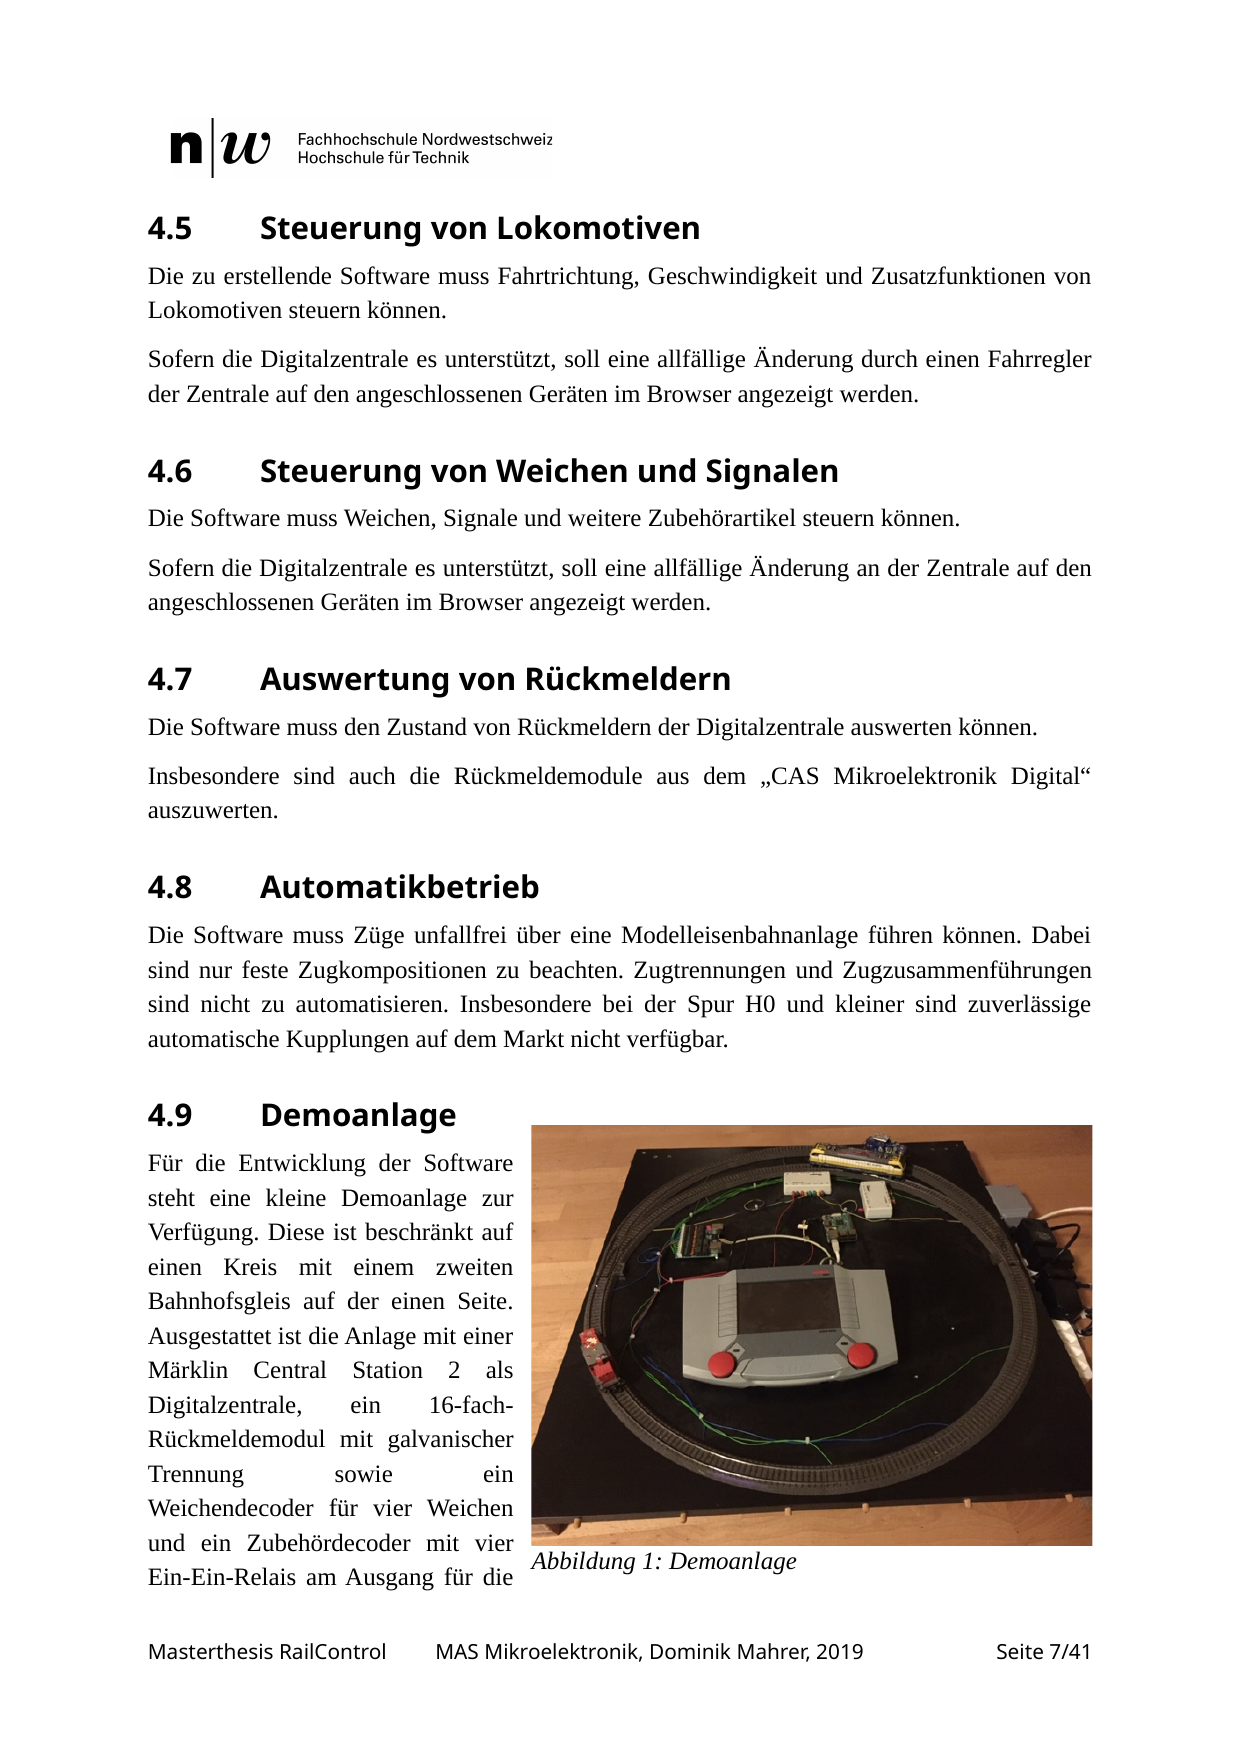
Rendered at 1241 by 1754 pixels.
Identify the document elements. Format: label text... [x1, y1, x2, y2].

text Für die Entwicklung der Software steht eine kleine Demoanlage zur Verfügung. Diese ist beschränkt auf einen Kreis mit einem zweiten Bahnhofsgleis auf der einen Seite. Ausgestattet ist die Anlage mit einer Märklin Central Station 2 als Digitalzentrale, ein 16-fach-Rückmeldemodul mit galvanischer Trennung sowie ein Weichendecoder für vier Weichen und ein Zubehördecoder mit vier Ein-Ein-Relais am Ausgang für die [148, 1148, 1093, 1591]
picture [531, 1125, 1093, 1546]
text Sofern die Digitalzentrale es unterstützt, soll eine allfällige Änderung an der Zentrale auf den angeschlossenen Geräten im Browser angezeigt werden. [148, 553, 1093, 616]
subtitle Steuerung von Lokomotiven [148, 206, 1093, 248]
subtitle [531, 1574, 1093, 1585]
subtitle Automatikbetrieb [148, 865, 1093, 908]
text Sofern die Digitalzentrale es unterstützt, soll eine allfällige Änderung durch einen Fahrregler der Zentrale auf den angeschlossenen Geräten im Browser angezeigt werden. [148, 344, 1093, 407]
text Die Software muss Züge unfallfrei über eine Modelleisenbahnanlage führen können. Dabei sind nur feste Zugkompositionen zu beachten. Zugtrennungen und Zugzusammenführungen sind nicht zu automatisieren. Insbesondere bei der Spur H0 und kleiner sind zuverlässige automatische Kupplungen auf dem Markt nicht verfügbar. [148, 920, 1093, 1052]
text Die Software muss den Zustand von Rückmeldern der Digitalzentrale auswerten können. [148, 712, 1093, 741]
text Insbesondere sind auch die Rückmeldemodule aus dem „CAS Mikroelektronik Digital“ auszuwerten. [148, 761, 1093, 824]
text Die Software muss Weichen, Signale und weitere Zubehörartikel steuern können. [148, 503, 1093, 532]
subtitle Auswertung von Rückmeldern [148, 657, 1093, 699]
subtitle Steuerung von Weichen und Signalen [148, 449, 1093, 491]
subtitle Demoanlage [148, 1093, 1093, 1136]
picture [170, 118, 553, 178]
text Abbildung 1: Demoanlage [531, 1546, 1093, 1574]
text Die zu erstellende Software muss Fahrtrichtung, Geschwindigkeit und Zusatzfunktionen von Lokomotiven steuern können. [148, 261, 1093, 324]
